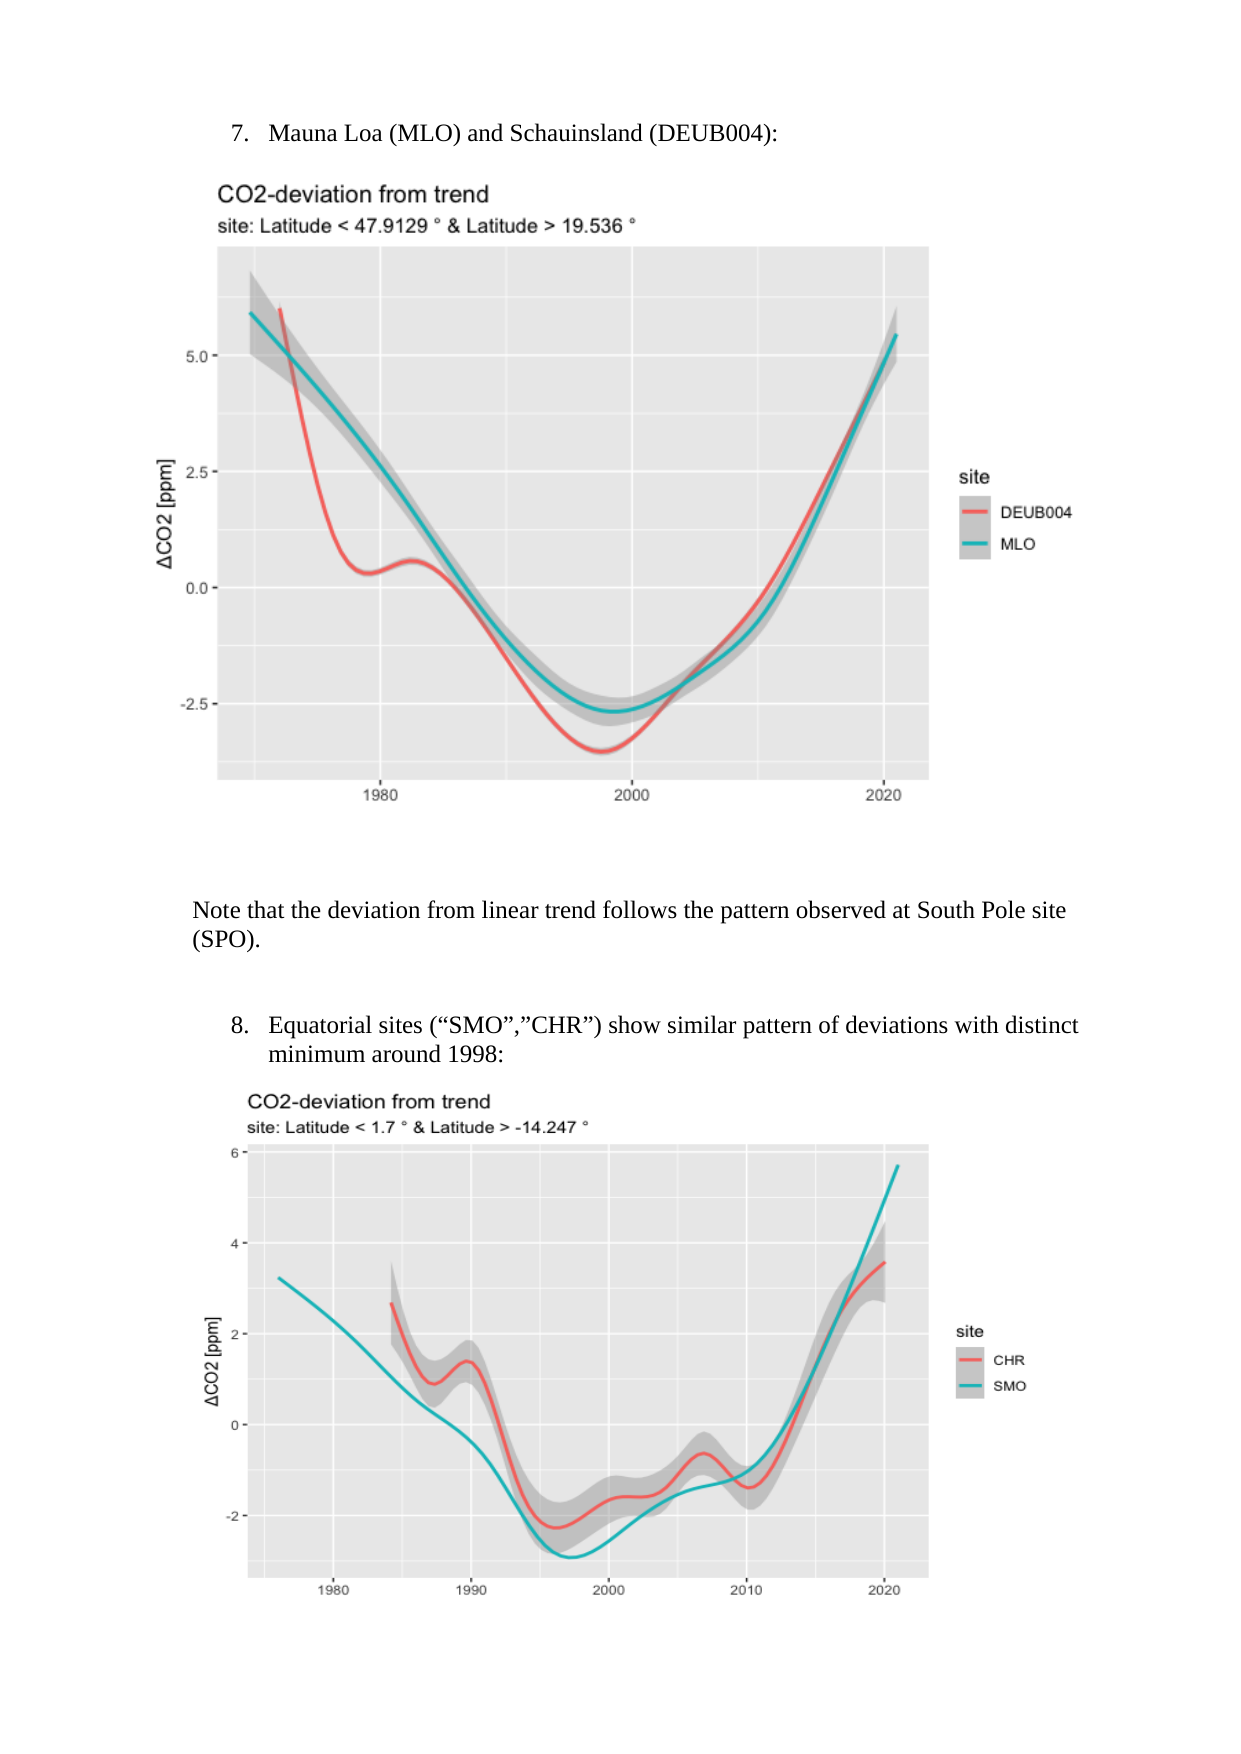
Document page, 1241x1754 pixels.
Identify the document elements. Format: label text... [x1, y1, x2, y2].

text Note that the deviation from linear trend follows the pattern observed at South Pole site (SPO). [118, 895, 1122, 952]
list Mauna Loa (MLO) and Schauinsland (DEUB004): [231, 118, 1122, 147]
list Equatorial sites (“SMO”,”CHR”) show similar pattern of deviations with distinct minimum around 1998: [231, 1010, 1122, 1067]
picture [147, 175, 1093, 838]
picture [196, 1086, 1045, 1625]
